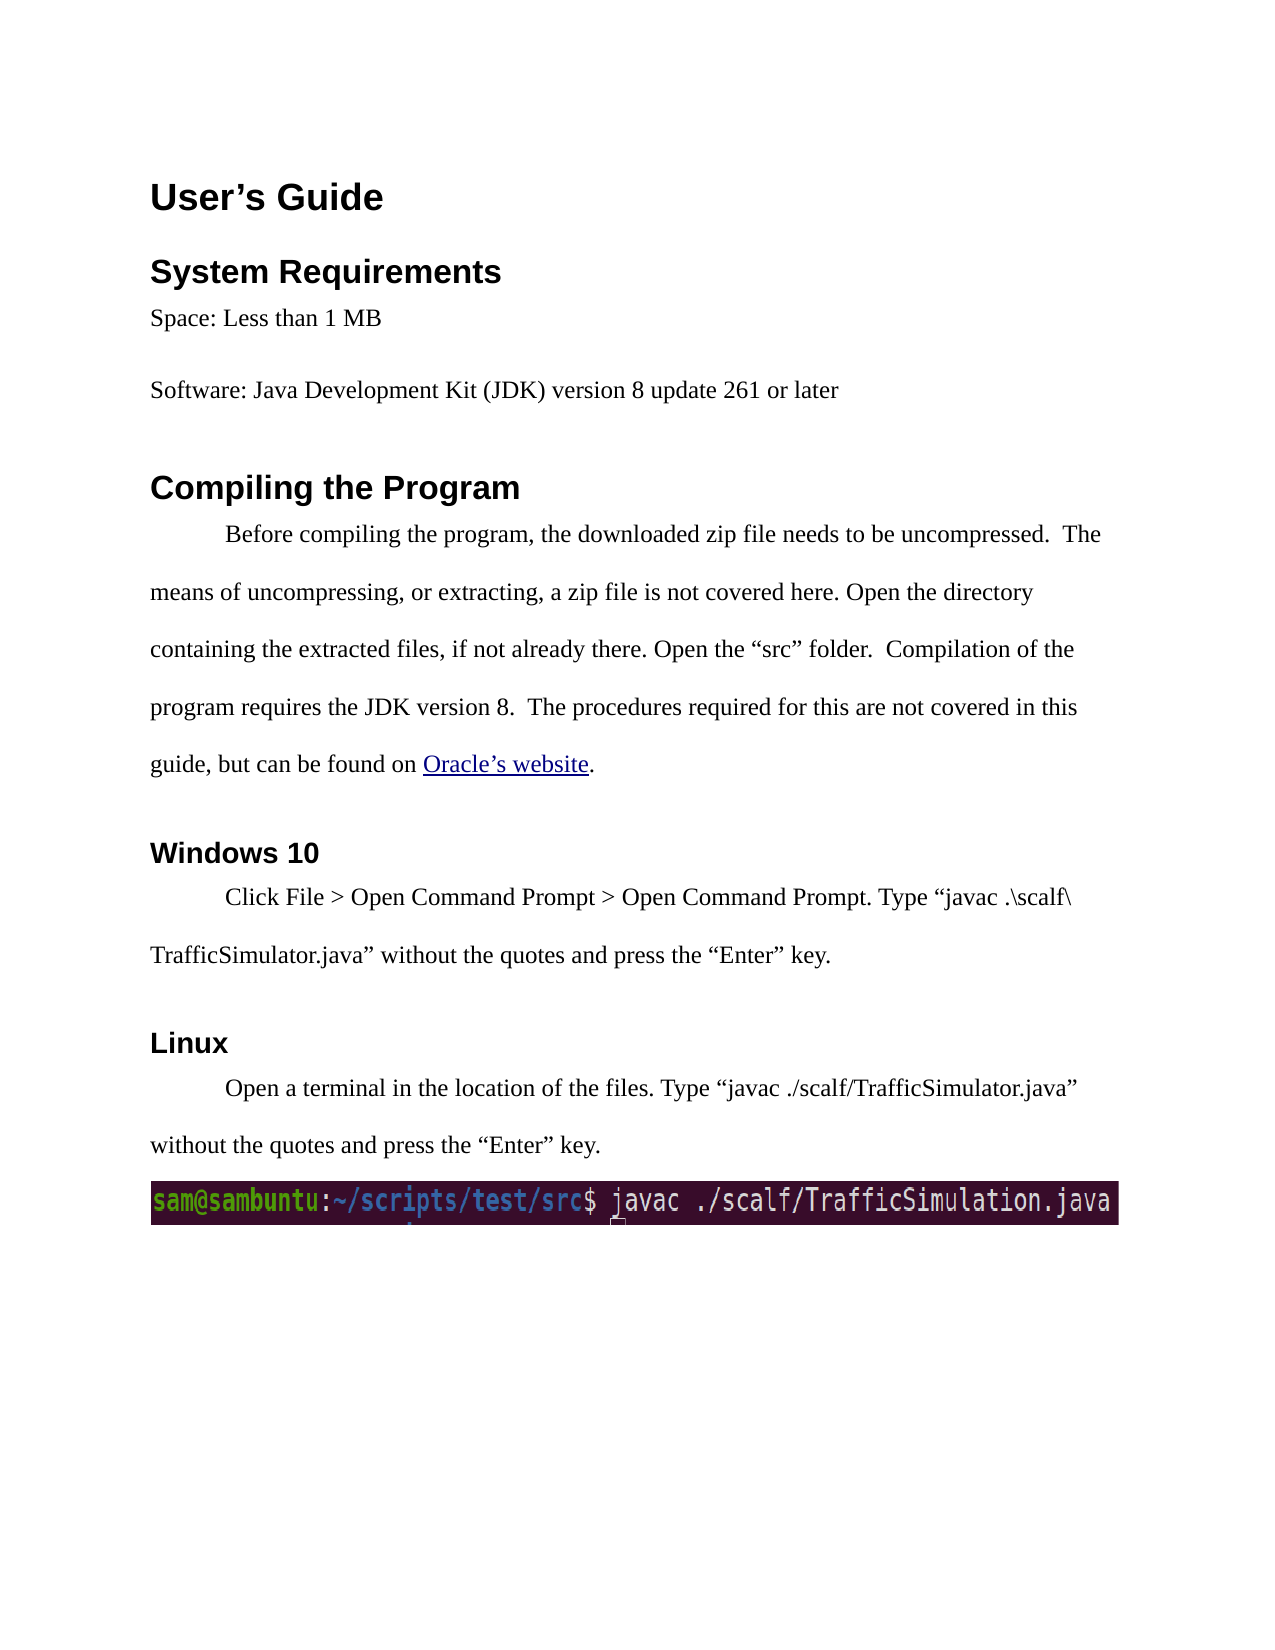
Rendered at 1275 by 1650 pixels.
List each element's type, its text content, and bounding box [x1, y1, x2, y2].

subtitle System Requirements [150, 252, 1125, 291]
subtitle Compiling the Program [150, 468, 1125, 507]
text Software: Java Development Kit (JDK) version 8 update 261 or later [150, 375, 1125, 404]
picture [151, 1181, 1119, 1225]
subtitle Linux [150, 1026, 1125, 1060]
subtitle Windows 10 [150, 836, 1125, 870]
text Click File > Open Command Prompt > Open Command Prompt. Type “javac .\scalf\TrafficSimulator.java” without the quotes and press the “Enter” key. [150, 882, 1125, 968]
text Open a terminal in the location of the files. Type “javac ./scalf/TrafficSimulator.java” without the quotes and press the “Enter” key. [150, 1073, 1125, 1159]
text Before compiling the program, the downloaded zip file needs to be uncompressed. The means of uncompressing, or extracting, a zip file is not covered here. Open the directory containing the extracted files, if not already there. Open the “src” folder. Compilation of the program requires the JDK version 8. The procedures required for this are not covered in this guide, but can be found on Oracle’s website. [150, 519, 1125, 778]
text Space: Less than 1 MB [150, 303, 1125, 332]
subtitle User’s Guide [150, 175, 1125, 219]
